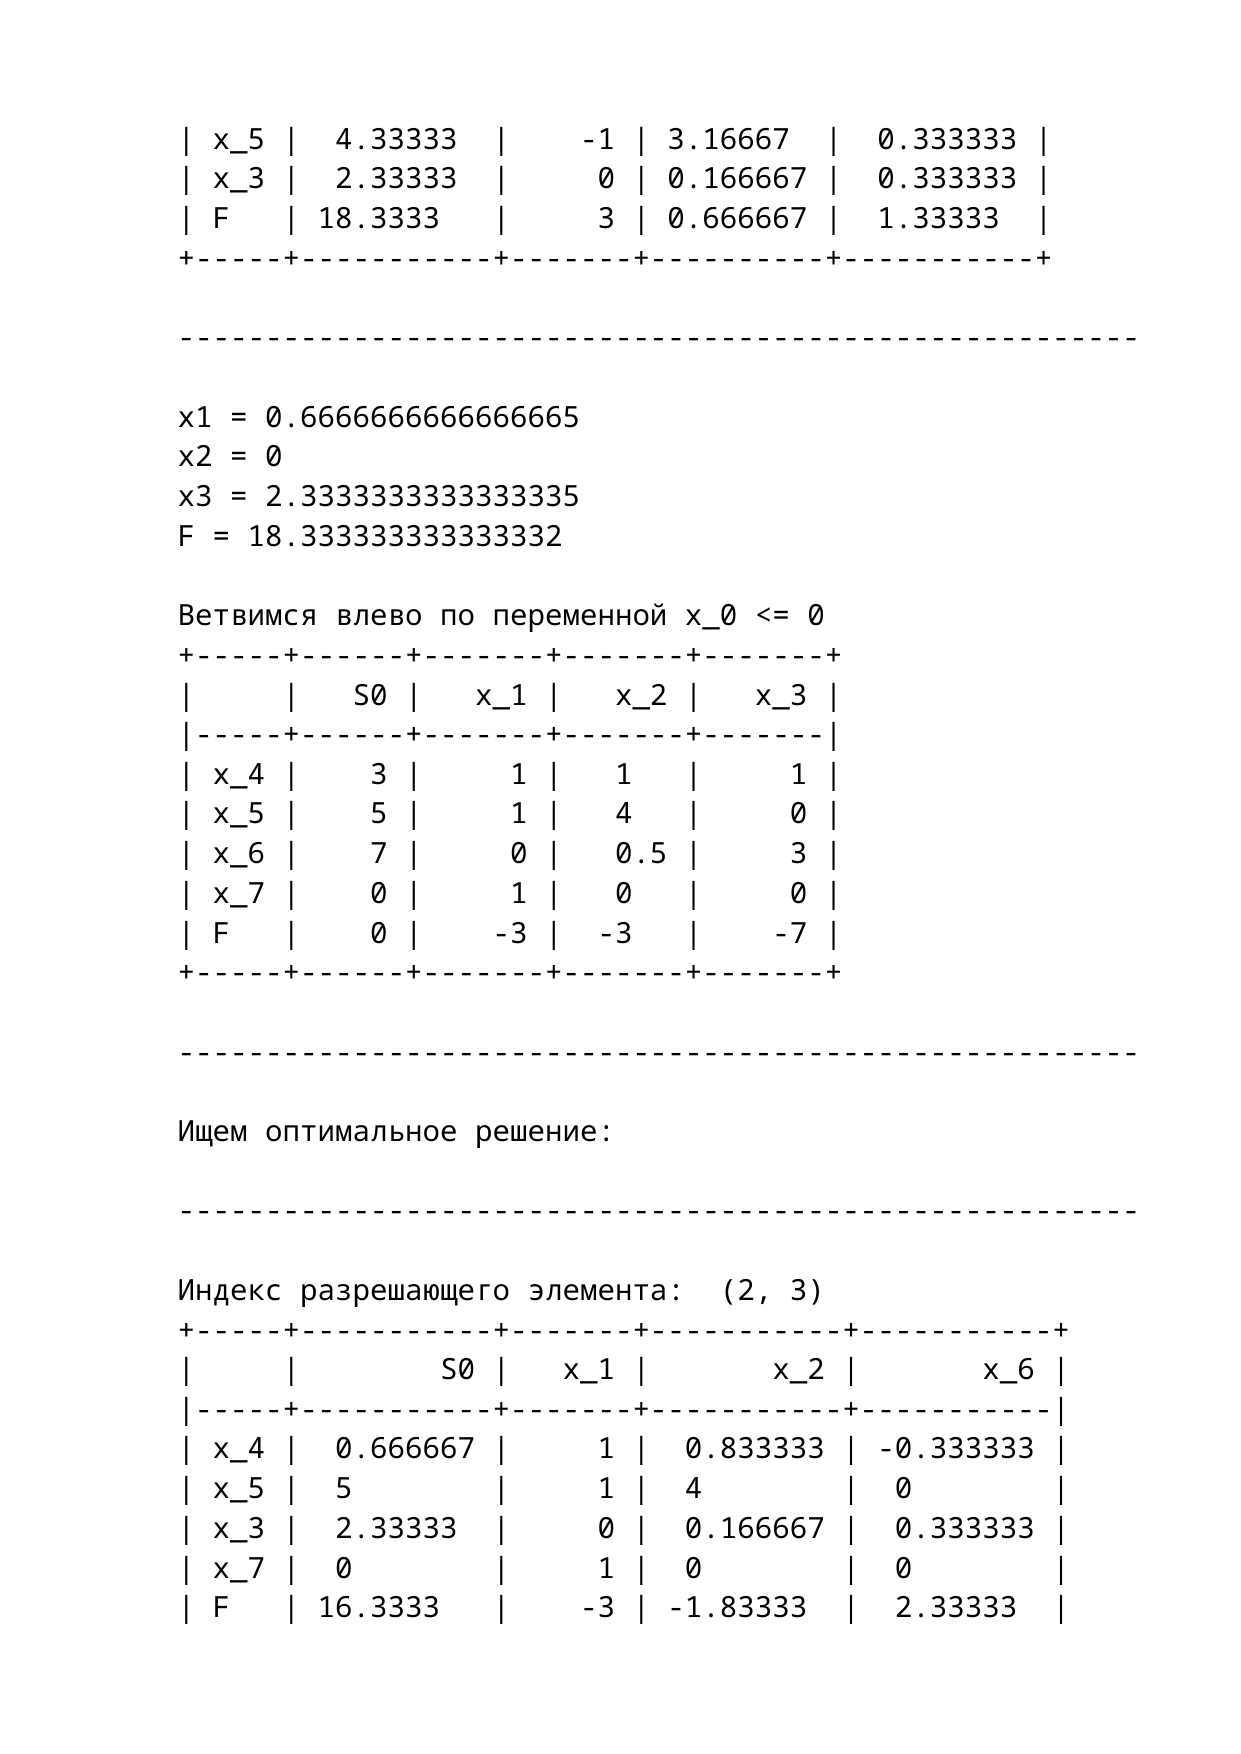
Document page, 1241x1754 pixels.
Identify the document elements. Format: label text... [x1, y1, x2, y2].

text +-----+------+-------+-------+-------+ [177, 952, 1152, 991]
text | x_6 | 7 | 0 | 0.5 | 3 | [177, 832, 1152, 872]
text x3 = 2.3333333333333335 [177, 475, 1152, 515]
text | x_3 | 2.33333 | 0 | 0.166667 | 0.333333 | [177, 158, 1152, 197]
text | x_5 | 5 | 1 | 4 | 0 | [177, 793, 1152, 832]
text | | S0 | x_1 | x_2 | x_3 | [177, 674, 1152, 713]
text | x_7 | 0 | 1 | 0 | 0 | [177, 872, 1152, 912]
text | x_5 | 4.33333 | -1 | 3.16667 | 0.333333 | [177, 118, 1152, 158]
text | F | 0 | -3 | -3 | -7 | [177, 912, 1152, 952]
text x1 = 0.6666666666666665 [177, 396, 1152, 436]
text Ищем оптимальное решение: [177, 1110, 1152, 1150]
text ------------------------------------------------------- [177, 317, 1152, 356]
text | x_4 | 3 | 1 | 1 | 1 | [177, 753, 1152, 793]
text | x_5 | 5 | 1 | 4 | 0 | [177, 1467, 1152, 1507]
text +-----+-----------+-------+-----------+-----------+ [177, 1309, 1152, 1348]
text | x_3 | 2.33333 | 0 | 0.166667 | 0.333333 | [177, 1507, 1152, 1547]
text |-----+-----------+-------+-----------+-----------| [177, 1388, 1152, 1428]
text |-----+------+-------+-------+-------| [177, 713, 1152, 753]
text +-----+------+-------+-------+-------+ [177, 634, 1152, 674]
text | F | 16.3333 | -3 | -1.83333 | 2.33333 | [177, 1587, 1152, 1626]
text F = 18.333333333333332 [177, 515, 1152, 555]
text | | S0 | x_1 | x_2 | x_6 | [177, 1348, 1152, 1388]
text Индекс разрешающего элемента: (2, 3) [177, 1269, 1152, 1309]
text Ветвимся влево по переменной x_0 <= 0 [177, 594, 1152, 634]
text | x_4 | 0.666667 | 1 | 0.833333 | -0.333333 | [177, 1428, 1152, 1467]
text | F | 18.3333 | 3 | 0.666667 | 1.33333 | [177, 197, 1152, 237]
text +-----+-----------+-------+----------+-----------+ [177, 237, 1152, 277]
text x2 = 0 [177, 436, 1152, 475]
text | x_7 | 0 | 1 | 0 | 0 | [177, 1547, 1152, 1587]
text ------------------------------------------------------- [177, 1190, 1152, 1229]
text ------------------------------------------------------- [177, 1031, 1152, 1071]
